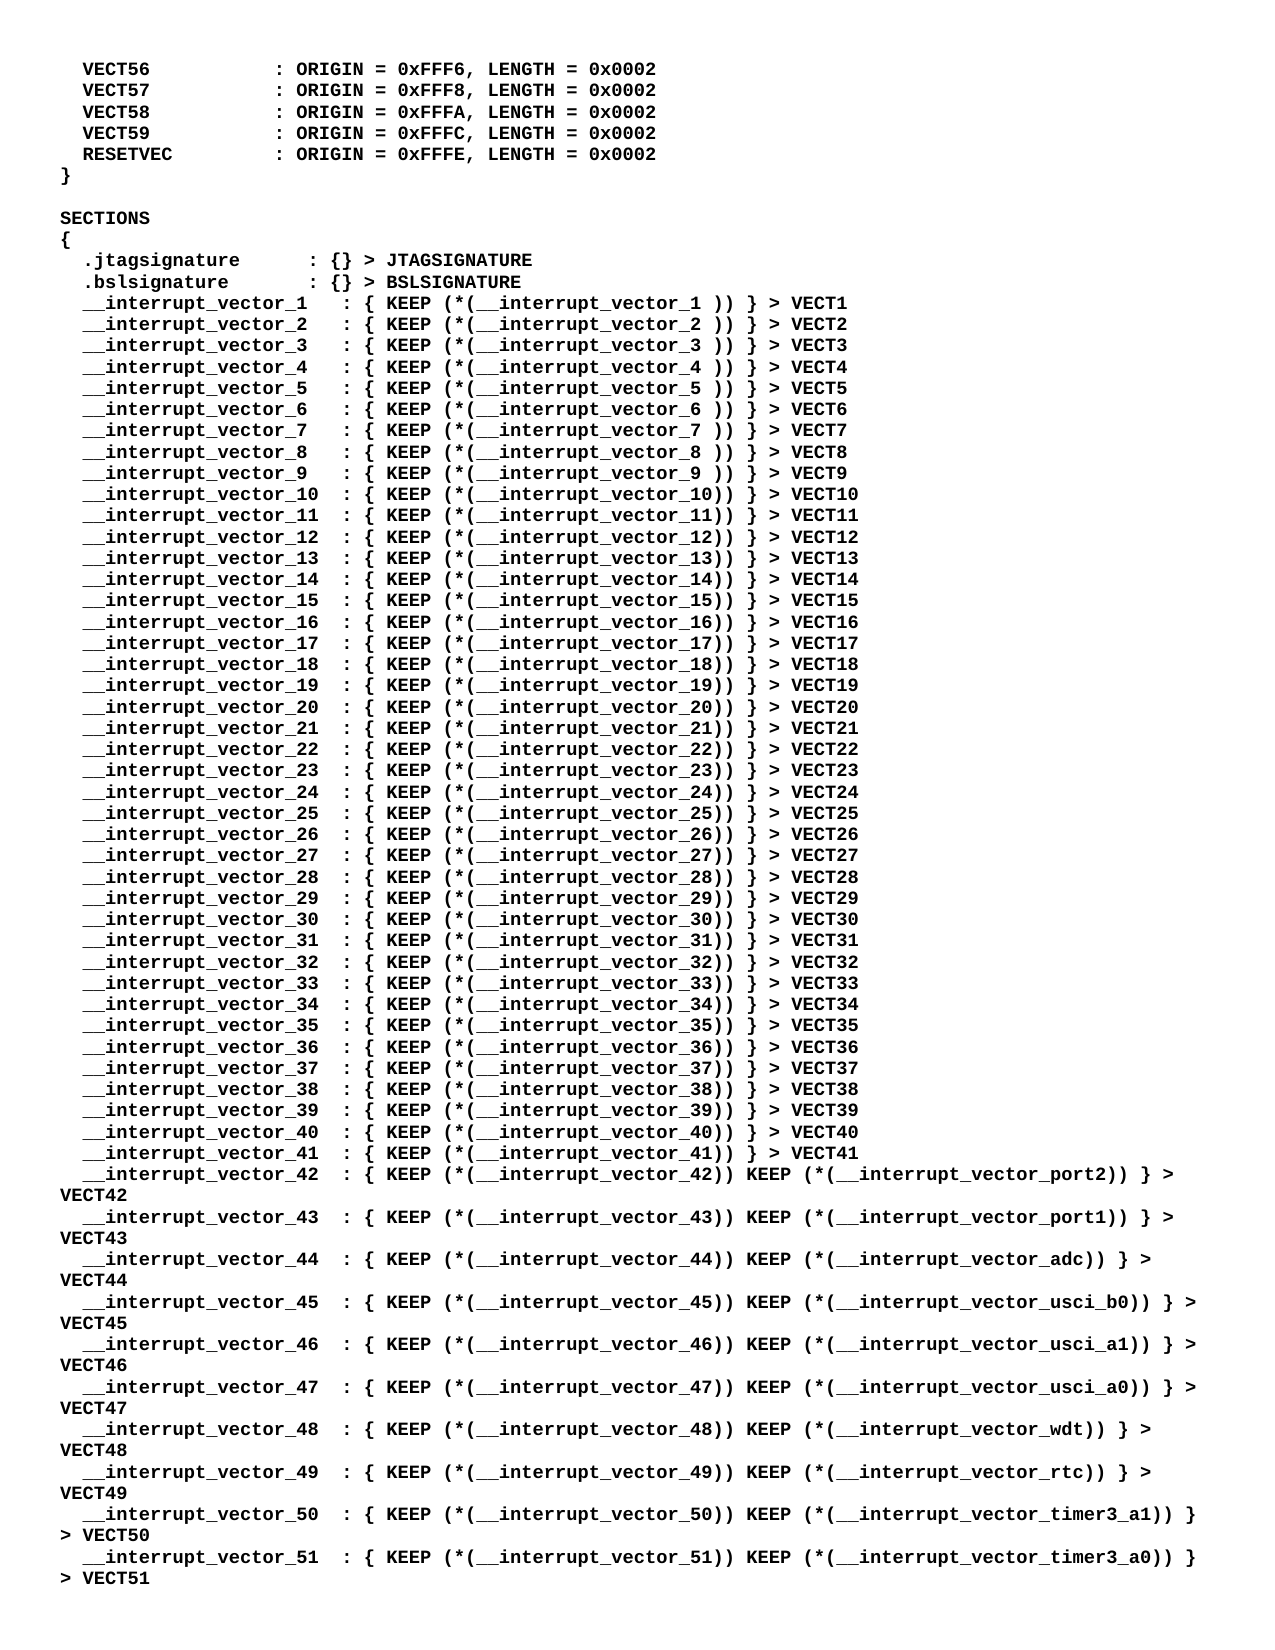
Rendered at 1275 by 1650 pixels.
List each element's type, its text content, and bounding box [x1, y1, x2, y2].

text __interrupt_vector_32 : { KEEP (*(__interrupt_vector_32)) } > VECT32 [60, 952, 1215, 974]
text __interrupt_vector_15 : { KEEP (*(__interrupt_vector_15)) } > VECT15 [60, 591, 1215, 612]
text __interrupt_vector_1 : { KEEP (*(__interrupt_vector_1 )) } > VECT1 [60, 294, 1215, 315]
text } [60, 166, 1215, 187]
text __interrupt_vector_30 : { KEEP (*(__interrupt_vector_30)) } > VECT30 [60, 910, 1215, 931]
text __interrupt_vector_51 : { KEEP (*(__interrupt_vector_51)) KEEP (*(__interrupt_vector_timer3_a0)) } > VECT51 [60, 1547, 1215, 1590]
text __interrupt_vector_4 : { KEEP (*(__interrupt_vector_4 )) } > VECT4 [60, 357, 1215, 379]
text .jtagsignature : {} > JTAGSIGNATURE [60, 251, 1215, 272]
text __interrupt_vector_17 : { KEEP (*(__interrupt_vector_17)) } > VECT17 [60, 634, 1215, 655]
text __interrupt_vector_43 : { KEEP (*(__interrupt_vector_43)) KEEP (*(__interrupt_vector_port1)) } > VECT43 [60, 1207, 1215, 1250]
text __interrupt_vector_34 : { KEEP (*(__interrupt_vector_34)) } > VECT34 [60, 995, 1215, 1016]
text __interrupt_vector_49 : { KEEP (*(__interrupt_vector_49)) KEEP (*(__interrupt_vector_rtc)) } > VECT49 [60, 1462, 1215, 1505]
text __interrupt_vector_27 : { KEEP (*(__interrupt_vector_27)) } > VECT27 [60, 846, 1215, 867]
text __interrupt_vector_46 : { KEEP (*(__interrupt_vector_46)) KEEP (*(__interrupt_vector_usci_a1)) } > VECT46 [60, 1335, 1215, 1377]
text __interrupt_vector_26 : { KEEP (*(__interrupt_vector_26)) } > VECT26 [60, 825, 1215, 846]
text __interrupt_vector_16 : { KEEP (*(__interrupt_vector_16)) } > VECT16 [60, 612, 1215, 634]
text __interrupt_vector_44 : { KEEP (*(__interrupt_vector_44)) KEEP (*(__interrupt_vector_adc)) } > VECT44 [60, 1250, 1215, 1292]
text __interrupt_vector_2 : { KEEP (*(__interrupt_vector_2 )) } > VECT2 [60, 315, 1215, 336]
text VECT58 : ORIGIN = 0xFFFA, LENGTH = 0x0002 [60, 102, 1215, 124]
text __interrupt_vector_24 : { KEEP (*(__interrupt_vector_24)) } > VECT24 [60, 782, 1215, 804]
text __interrupt_vector_10 : { KEEP (*(__interrupt_vector_10)) } > VECT10 [60, 485, 1215, 506]
text __interrupt_vector_8 : { KEEP (*(__interrupt_vector_8 )) } > VECT8 [60, 442, 1215, 464]
text __interrupt_vector_18 : { KEEP (*(__interrupt_vector_18)) } > VECT18 [60, 655, 1215, 676]
text __interrupt_vector_23 : { KEEP (*(__interrupt_vector_23)) } > VECT23 [60, 761, 1215, 782]
text { [60, 230, 1215, 251]
text __interrupt_vector_42 : { KEEP (*(__interrupt_vector_42)) KEEP (*(__interrupt_vector_port2)) } > VECT42 [60, 1165, 1215, 1207]
text VECT59 : ORIGIN = 0xFFFC, LENGTH = 0x0002 [60, 124, 1215, 145]
text __interrupt_vector_38 : { KEEP (*(__interrupt_vector_38)) } > VECT38 [60, 1080, 1215, 1101]
text __interrupt_vector_28 : { KEEP (*(__interrupt_vector_28)) } > VECT28 [60, 867, 1215, 889]
text __interrupt_vector_11 : { KEEP (*(__interrupt_vector_11)) } > VECT11 [60, 506, 1215, 527]
text __interrupt_vector_9 : { KEEP (*(__interrupt_vector_9 )) } > VECT9 [60, 464, 1215, 485]
text .bslsignature : {} > BSLSIGNATURE [60, 272, 1215, 294]
text __interrupt_vector_36 : { KEEP (*(__interrupt_vector_36)) } > VECT36 [60, 1037, 1215, 1059]
text __interrupt_vector_45 : { KEEP (*(__interrupt_vector_45)) KEEP (*(__interrupt_vector_usci_b0)) } > VECT45 [60, 1292, 1215, 1335]
text __interrupt_vector_25 : { KEEP (*(__interrupt_vector_25)) } > VECT25 [60, 804, 1215, 825]
text __interrupt_vector_6 : { KEEP (*(__interrupt_vector_6 )) } > VECT6 [60, 400, 1215, 421]
text __interrupt_vector_20 : { KEEP (*(__interrupt_vector_20)) } > VECT20 [60, 697, 1215, 719]
text __interrupt_vector_47 : { KEEP (*(__interrupt_vector_47)) KEEP (*(__interrupt_vector_usci_a0)) } > VECT47 [60, 1377, 1215, 1420]
text __interrupt_vector_37 : { KEEP (*(__interrupt_vector_37)) } > VECT37 [60, 1059, 1215, 1080]
text __interrupt_vector_31 : { KEEP (*(__interrupt_vector_31)) } > VECT31 [60, 931, 1215, 952]
text VECT57 : ORIGIN = 0xFFF8, LENGTH = 0x0002 [60, 81, 1215, 102]
text __interrupt_vector_48 : { KEEP (*(__interrupt_vector_48)) KEEP (*(__interrupt_vector_wdt)) } > VECT48 [60, 1420, 1215, 1462]
text __interrupt_vector_39 : { KEEP (*(__interrupt_vector_39)) } > VECT39 [60, 1101, 1215, 1122]
text __interrupt_vector_21 : { KEEP (*(__interrupt_vector_21)) } > VECT21 [60, 719, 1215, 740]
text __interrupt_vector_19 : { KEEP (*(__interrupt_vector_19)) } > VECT19 [60, 676, 1215, 697]
text __interrupt_vector_40 : { KEEP (*(__interrupt_vector_40)) } > VECT40 [60, 1122, 1215, 1144]
text __interrupt_vector_35 : { KEEP (*(__interrupt_vector_35)) } > VECT35 [60, 1016, 1215, 1037]
text __interrupt_vector_12 : { KEEP (*(__interrupt_vector_12)) } > VECT12 [60, 527, 1215, 549]
text __interrupt_vector_33 : { KEEP (*(__interrupt_vector_33)) } > VECT33 [60, 974, 1215, 995]
text SECTIONS [60, 209, 1215, 230]
text VECT56 : ORIGIN = 0xFFF6, LENGTH = 0x0002 [60, 60, 1215, 81]
text __interrupt_vector_22 : { KEEP (*(__interrupt_vector_22)) } > VECT22 [60, 740, 1215, 761]
text __interrupt_vector_14 : { KEEP (*(__interrupt_vector_14)) } > VECT14 [60, 570, 1215, 591]
text RESETVEC : ORIGIN = 0xFFFE, LENGTH = 0x0002 [60, 145, 1215, 166]
text __interrupt_vector_5 : { KEEP (*(__interrupt_vector_5 )) } > VECT5 [60, 379, 1215, 400]
text __interrupt_vector_3 : { KEEP (*(__interrupt_vector_3 )) } > VECT3 [60, 336, 1215, 357]
text __interrupt_vector_29 : { KEEP (*(__interrupt_vector_29)) } > VECT29 [60, 889, 1215, 910]
text __interrupt_vector_13 : { KEEP (*(__interrupt_vector_13)) } > VECT13 [60, 549, 1215, 570]
text __interrupt_vector_7 : { KEEP (*(__interrupt_vector_7 )) } > VECT7 [60, 421, 1215, 442]
text __interrupt_vector_41 : { KEEP (*(__interrupt_vector_41)) } > VECT41 [60, 1144, 1215, 1165]
text __interrupt_vector_50 : { KEEP (*(__interrupt_vector_50)) KEEP (*(__interrupt_vector_timer3_a1)) } > VECT50 [60, 1505, 1215, 1547]
